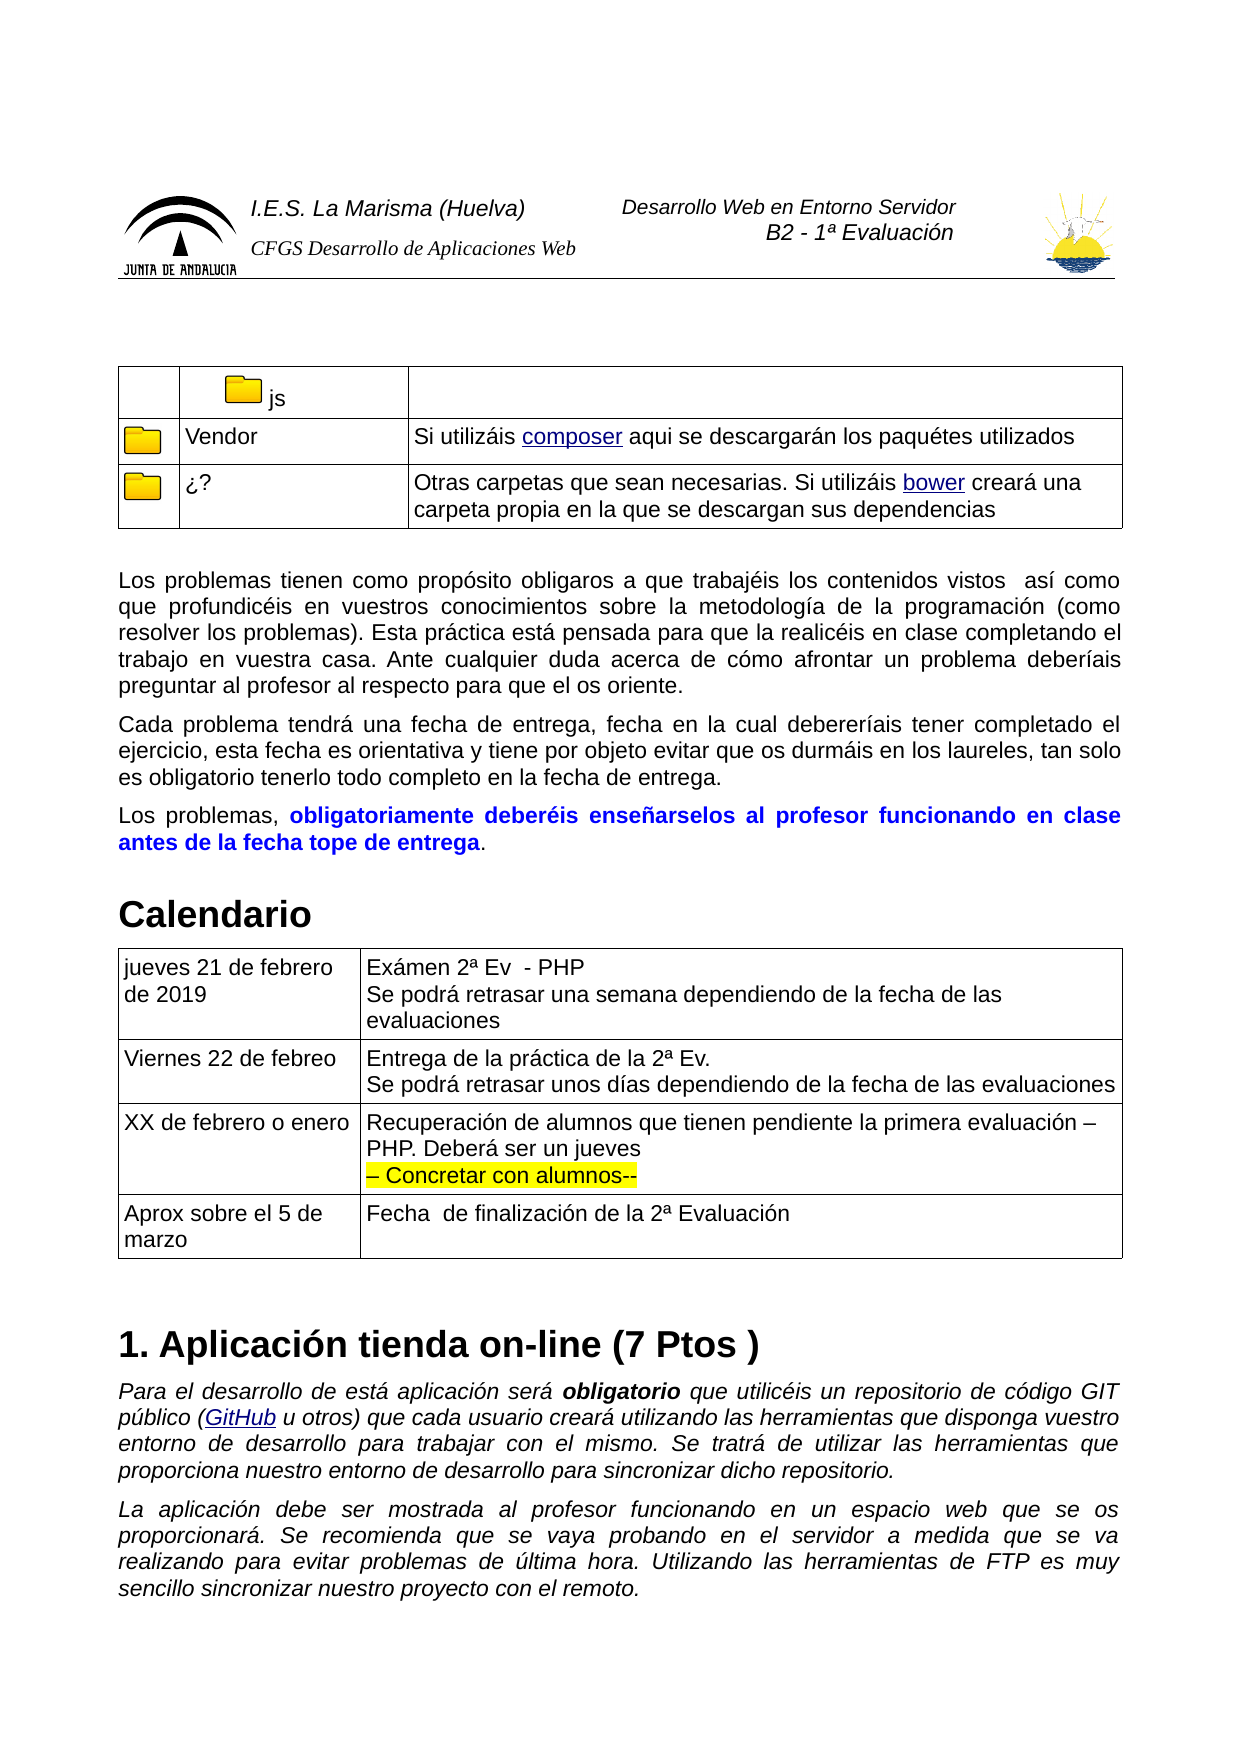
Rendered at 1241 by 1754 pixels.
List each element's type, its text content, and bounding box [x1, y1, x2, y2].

text La aplicación debe ser mostrada al profesor funcionando en un espacio web que se os proporcionará. Se recomienda que se vaya probando en el servidor a medida que se va realizando para evitar problemas de última hora. Utilizando las herramientas de FTP es muy sencillo sincronizar nuestro proyecto con el remoto. [118, 1496, 1122, 1601]
table_cell [119, 419, 179, 463]
table_header Exámen 2ª Ev - PHP Se podrá retrasar una semana dependiendo de la fecha de las evaluaciones [361, 949, 1122, 1039]
subtitle 1. Aplicación tienda on-line (7 Ptos ) [118, 1322, 1122, 1365]
table_cell Aprox sobre el 5 de marzo [119, 1195, 360, 1258]
table_cell Viernes 22 de febreo [119, 1040, 360, 1103]
table_cell Entrega de la práctica de la 2ª Ev. Se podrá retrasar unos días dependiendo de la fecha de las evaluaciones [361, 1040, 1122, 1103]
table_cell Si utilizáis composer aqui se descargarán los paquétes utilizados [409, 419, 1122, 463]
picture [123, 423, 162, 458]
picture [123, 469, 162, 504]
text Los problemas tienen como propósito obligaros a que trabajéis los contenidos vistos así como que profundicéis en vuestros conocimientos sobre la metodología de la programación (como resolver los problemas). Esta práctica está pensada para que la realicéis en clase completando el trabajo en vuestra casa. Ante cualquier duda acerca de cómo afrontar un problema deberíais preguntar al profesor al respecto para que el os oriente. [118, 567, 1122, 698]
table_cell Vendor [180, 419, 408, 463]
picture [1043, 192, 1114, 276]
table_cell [119, 465, 179, 528]
table_cell [119, 367, 179, 417]
table_cell js [180, 367, 408, 417]
picture [224, 372, 263, 407]
table_cell [409, 367, 1122, 417]
table_cell Otras carpetas que sean necesarias. Si utilizáis bower creará una carpeta propia en la que se descargan sus dependencias [409, 465, 1122, 528]
text Para el desarrollo de está aplicación será obligatorio que utilicéis un repositorio de código GIT público (GitHub u otros) que cada usuario creará utilizando las herramientas que disponga vuestro entorno de desarrollo para trabajar con el mismo. Se tratrá de utilizar las herramientas que proporciona nuestro entorno de desarrollo para sincronizar dicho repositorio. [118, 1378, 1122, 1483]
table_cell Recuperación de alumnos que tienen pendiente la primera evaluación – PHP. Deberá ser un jueves – Concretar con alumnos-- [361, 1104, 1122, 1194]
subtitle Calendario [118, 893, 1122, 936]
text Los problemas, obligatoriamente deberéis enseñarselos al profesor funcionando en clase antes de la fecha tope de entrega. [118, 802, 1122, 855]
table_cell XX de febrero o enero [119, 1104, 360, 1194]
table_cell ¿? [180, 465, 408, 528]
table_header jueves 21 de febrero de 2019 [119, 949, 360, 1039]
text Cada problema tendrá una fecha de entrega, fecha en la cual debereríais tener completado el ejercicio, esta fecha es orientativa y tiene por objeto evitar que os durmáis en los laureles, tan solo es obligatorio tenerlo todo completo en la fecha de entrega. [118, 711, 1122, 790]
table_cell Fecha de finalización de la 2ª Evaluación [361, 1195, 1122, 1258]
